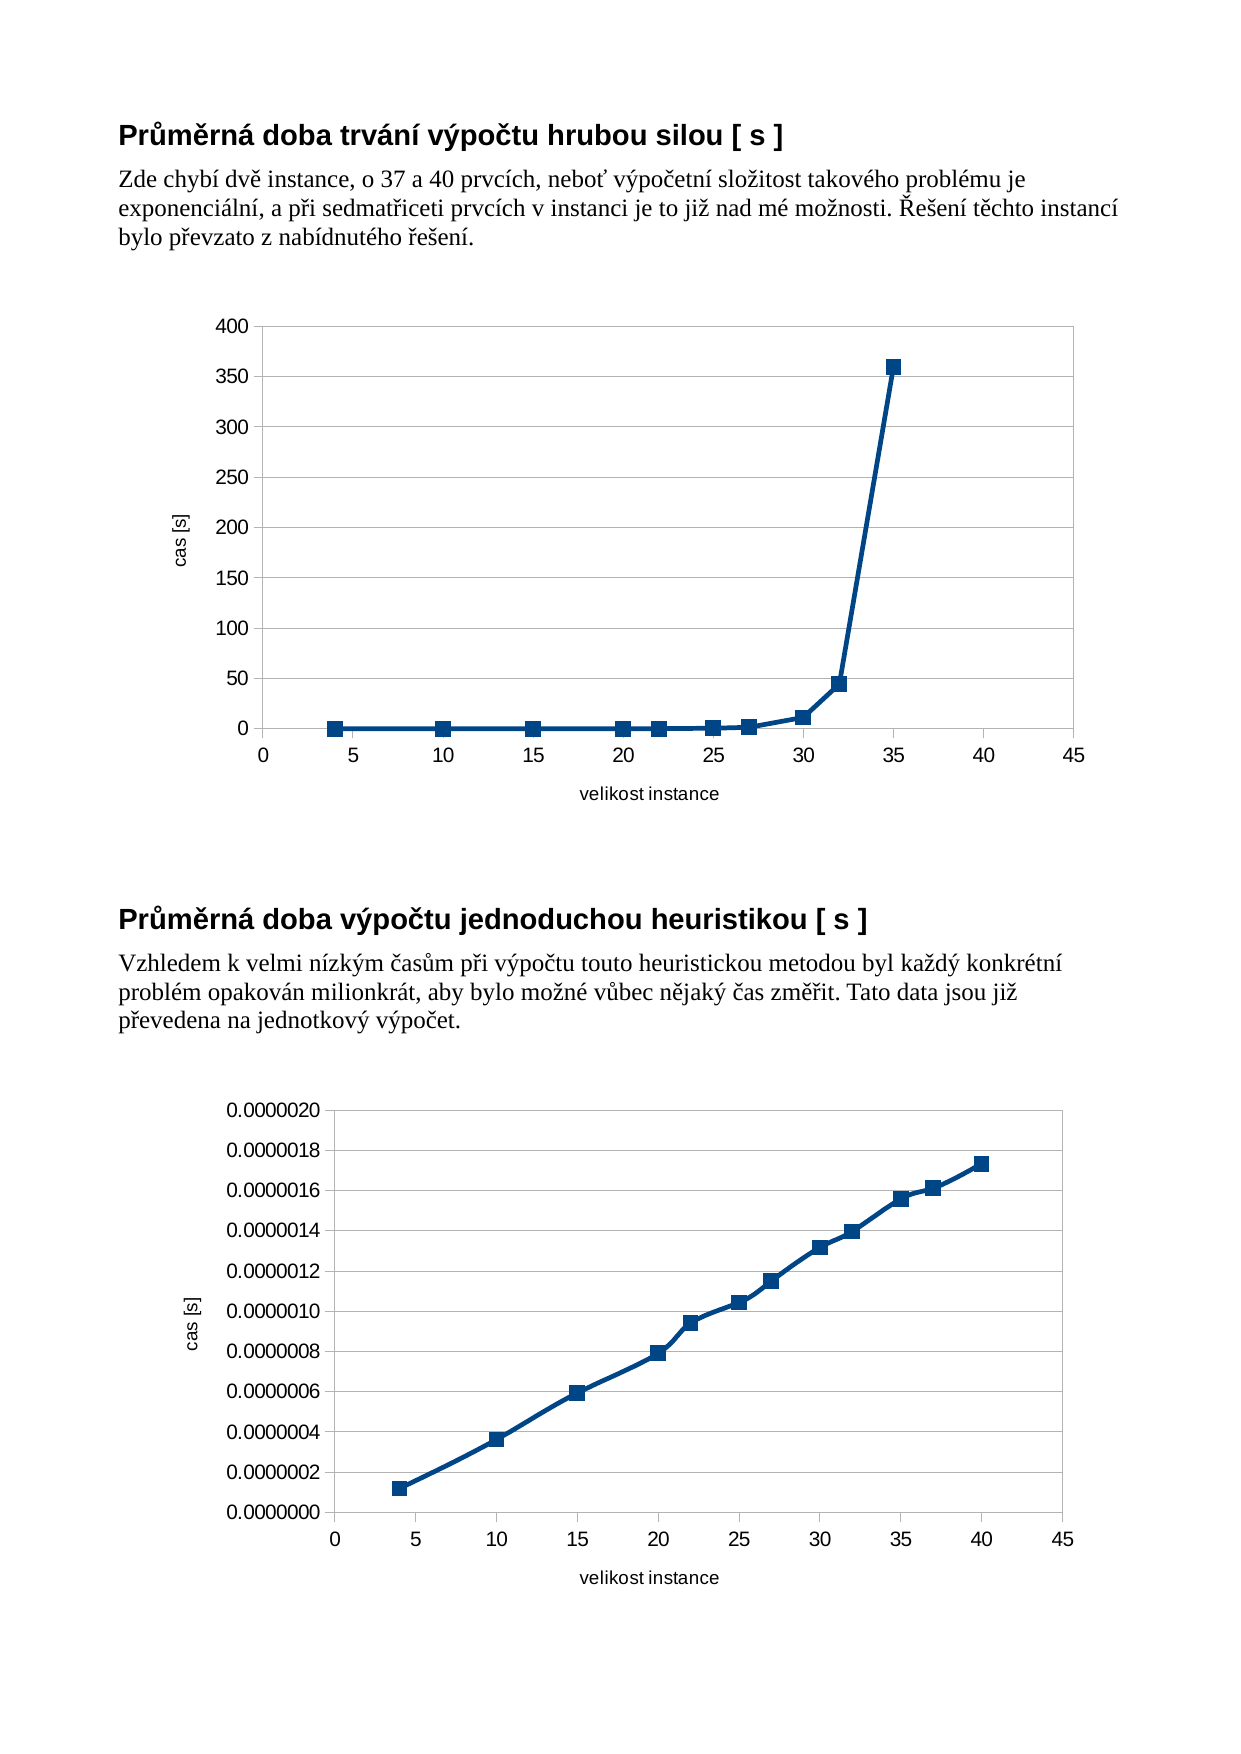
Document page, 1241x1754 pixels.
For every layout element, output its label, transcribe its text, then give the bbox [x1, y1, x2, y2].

text Zde chybí dvě instance, o 37 a 40 prvcích, neboť výpočetní složitost takového problému je exponenciální, a při sedmatřiceti prvcích v instanci je to již nad mé možnosti. Řešení těchto instancí bylo převzato z nabídnutého řešení. [118, 164, 1122, 250]
text Vzhledem k velmi nízkým časům při výpočtu touto heuristickou metodou byl každý konkrétní problém opakován milionkrát, aby bylo možné vůbec nějaký čas změřit. Tato data jsou již převedena na jednotkový výpočet. [118, 948, 1122, 1034]
subtitle Průměrná doba trvání výpočtu hrubou silou [ s ] [118, 118, 1122, 152]
subtitle Průměrná doba výpočtu jednoduchou heuristikou [ s ] [118, 902, 1122, 935]
